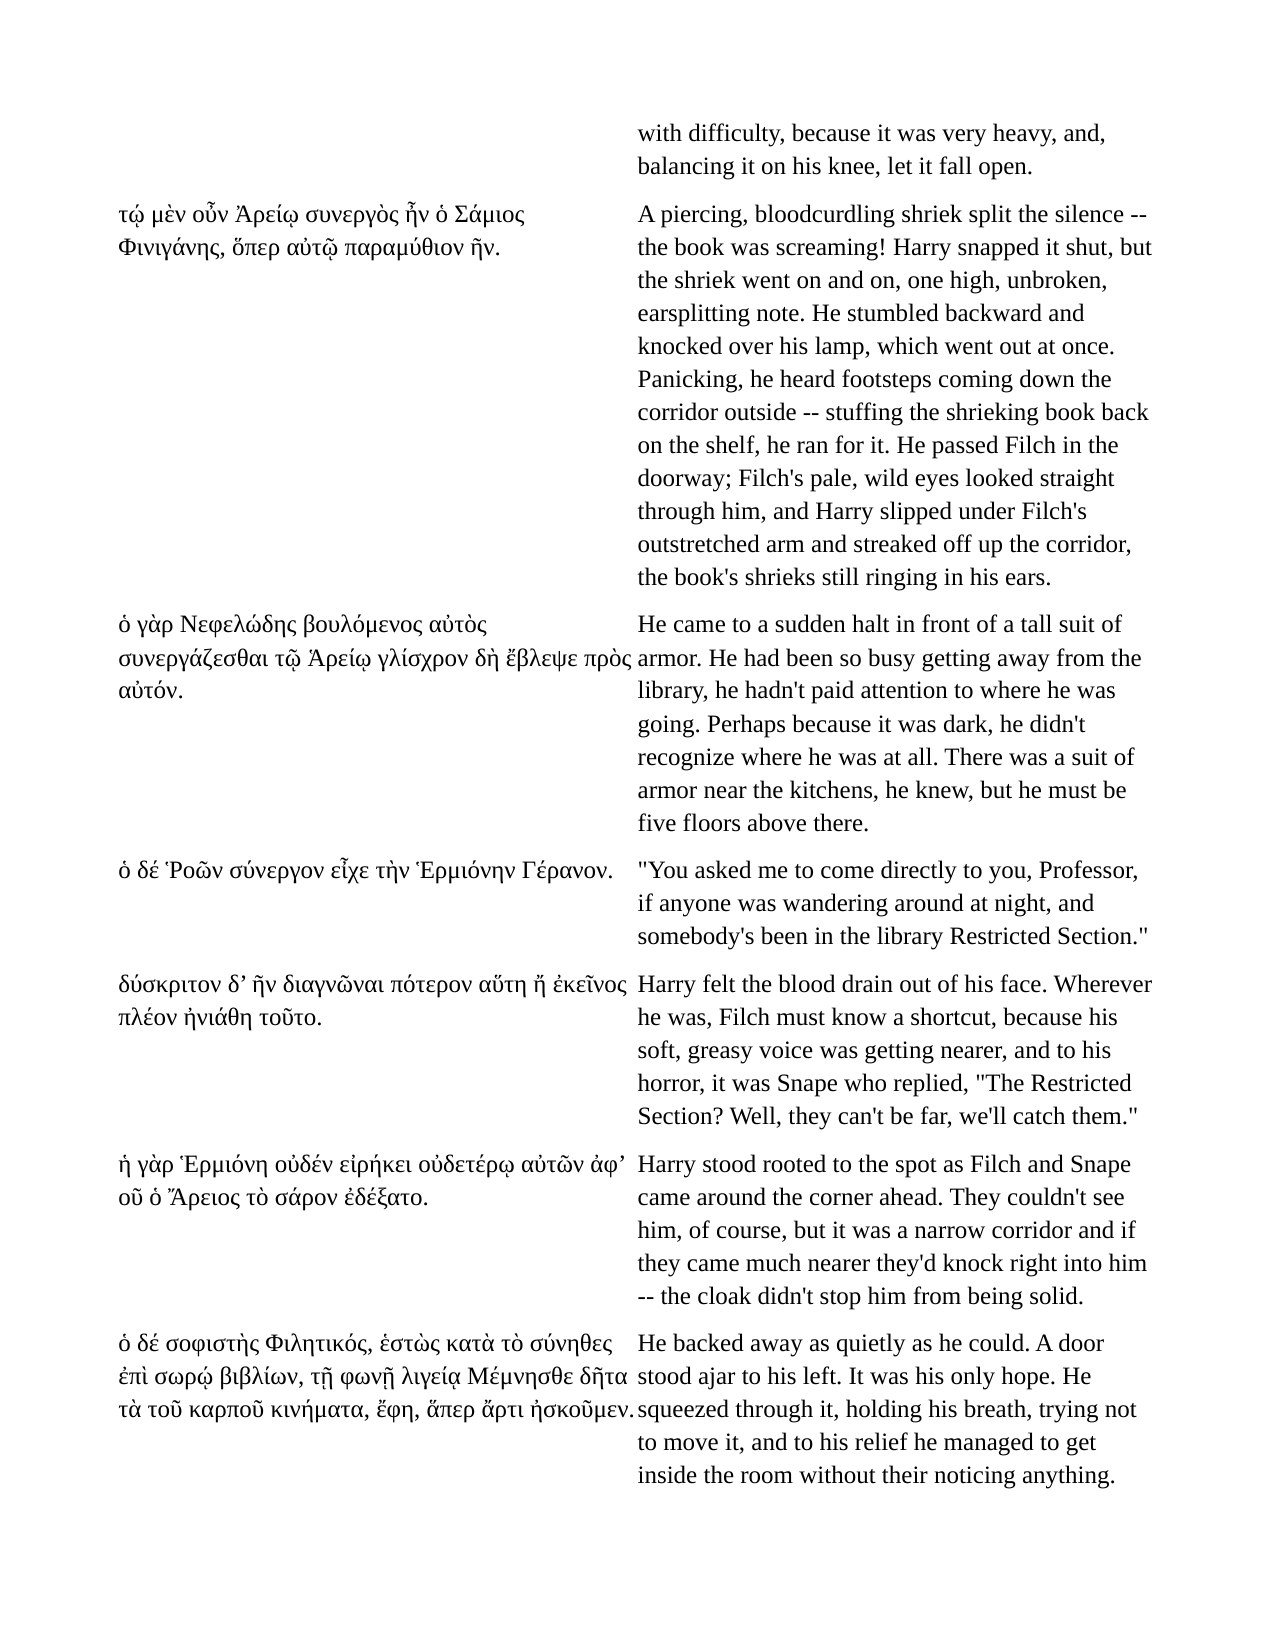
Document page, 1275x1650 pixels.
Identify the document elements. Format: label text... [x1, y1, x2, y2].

table_cell with difficulty, because it was very heavy, and, balancing it on his knee, let it fall open. [638, 118, 1157, 199]
table_cell ὁ δέ σοφιστὴς Φιλητικός, ἑστὼς κατὰ τὸ σύνηθες ἐπὶ σωρῴ βιβλίων, τῇ φωνῇ λιγείᾳ Μέμνησθε δῆτα τὰ τοῦ καρποῦ κινήματα, ἔφη, ἅπερ ἄρτι ἠσκοῦμεν. [118, 1328, 637, 1489]
table_cell "You asked me to come directly to you, Professor, if anyone was wandering around at night, and somebody's been in the library Restricted Section." [638, 855, 1157, 969]
table_cell He came to a sudden halt in front of a tall suit of armor. He had been so busy getting away from the library, he hadn't paid attention to where he was going. Perhaps because it was dark, he didn't recognize where he was at all. There was a suit of armor near the kitchens, he knew, but he must be five floors above there. [638, 610, 1157, 855]
table_cell ὁ γὰρ Νεφελώδης βουλόμενος αὐτὸς συνεργάζεσθαι τῷ Ἁρείῳ γλίσχρον δὴ ἔβλεψε πρὸς αὐτόν. [118, 610, 637, 855]
table_cell Harry felt the blood drain out of his face. Wherever he was, Filch must know a shortcut, because his soft, greasy voice was getting nearer, and to his horror, it was Snape who replied, "The Restricted Section? Well, they can't be far, we'll catch them." [638, 969, 1157, 1149]
table_cell Harry stood rooted to the spot as Filch and Snape came around the corner ahead. They couldn't see him, of course, but it was a narrow corridor and if they came much nearer they'd knock right into him -- the cloak didn't stop him from being solid. [638, 1149, 1157, 1328]
table_cell [118, 118, 637, 199]
table_cell ὁ δέ Ῥοῶν σύνεργον εἶχε τὴν Ἑρμιόνην Γέρανον. [118, 855, 637, 969]
table_cell He backed away as quietly as he could. A door stood ajar to his left. It was his only hope. He squeezed through it, holding his breath, trying not to move it, and to his relief he managed to get inside the room without their noticing anything. [638, 1328, 1157, 1489]
table_cell A piercing, bloodcurdling shriek split the silence -- the book was screaming! Harry snapped it shut, but the shriek went on and on, one high, unbroken, earsplitting note. He stumbled backward and knocked over his lamp, which went out at once. Panicking, he heard footsteps coming down the corridor outside -- stuffing the shrieking book back on the shelf, he ran for it. He passed Filch in the doorway; Filch's pale, wild eyes looked straight through him, and Harry slipped under Filch's outstretched arm and streaked off up the corridor, the book's shrieks still ringing in his ears. [638, 199, 1157, 609]
table_cell ἡ γὰρ Ἑρμιόνη οὐδέν εἰρήκει οὐδετέρῳ αὐτῶν ἀφ’ οῦ ὁ Ἄρειος τὸ σάρον ἐδέξατο. [118, 1149, 637, 1328]
table_cell τῴ μὲν οὖν Ἀρείῳ συνεργὸς ἦν ὁ Σάμιος Φινιγάνης, ὅπερ αὐτῷ παραμύθιον ῆν. [118, 199, 637, 609]
table_cell δύσκριτον δ’ ῆν διαγνῶναι πότερον αὕτη ἤ ἐκεῖνος πλέον ἠνιάθη τοῦτο. [118, 969, 637, 1149]
